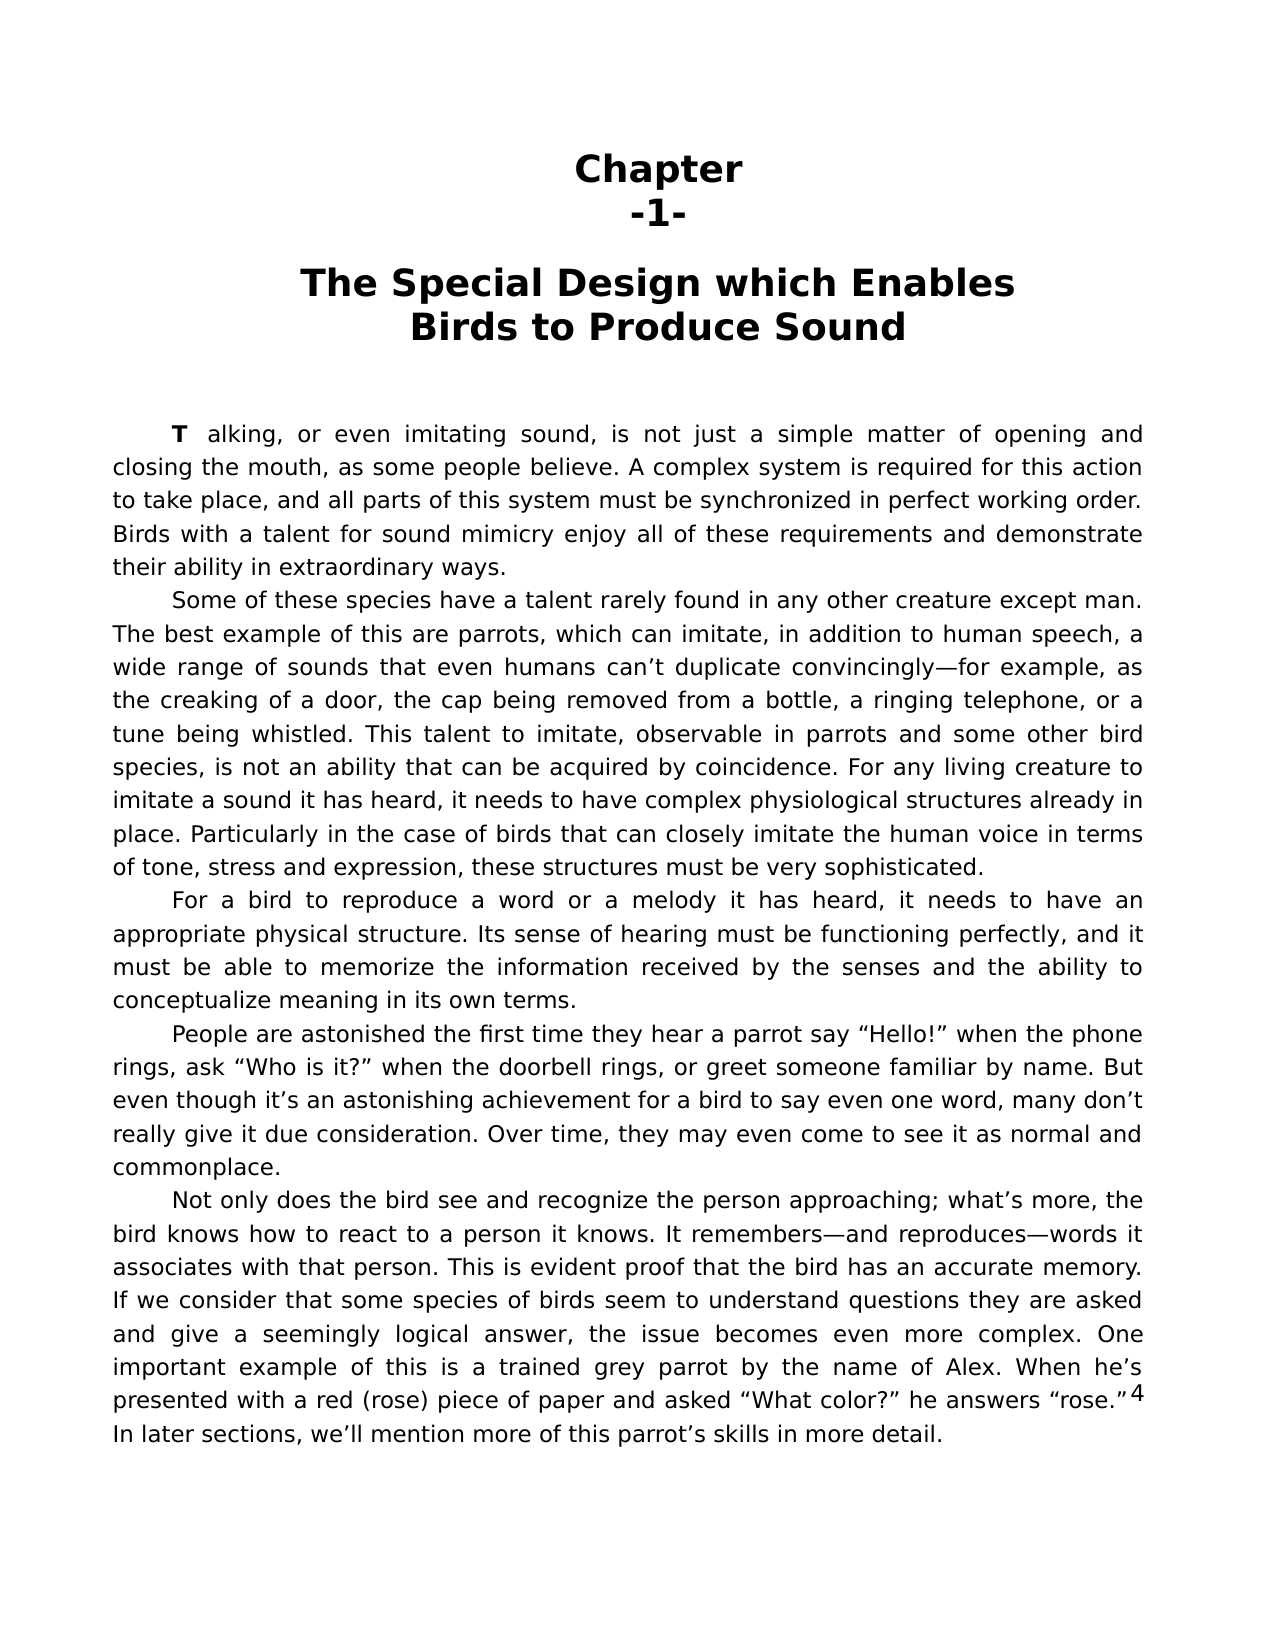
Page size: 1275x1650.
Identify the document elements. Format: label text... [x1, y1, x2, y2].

text Talking, or even imitating sound, is not just a simple matter of opening and closing the mouth, as some people believe. A complex system is required for this action to take place, and all parts of this system must be synchronized in perfect working order. Birds with a talent for sound mimicry enjoy all of these requirements and demonstrate their ability in extraordinary ways. [112, 416, 1145, 582]
text Some of these species have a talent rarely found in any other creature except man. The best example of this are parrots, which can imitate, in addition to human speech, a wide range of sounds that even humans can’t duplicate convincingly—for example, as the creaking of a door, the cap being removed from a bottle, a ringing telephone, or a tune being whistled. This talent to imitate, observable in parrots and some other bird species, is not an ability that can be acquired by coincidence. For any living creature to imitate a sound it has heard, it needs to have complex physiological structures already in place. Particularly in the case of birds that can closely imitate the human voice in terms of tone, stress and expression, these structures must be very sophisticated. [112, 582, 1145, 882]
text People are astonished the first time they hear a parrot say “Hello!” when the phone rings, ask “Who is it?” when the doorbell rings, or greet someone familiar by name. But even though it’s an astonishing achievement for a bird to say even one word, many don’t really give it due consideration. Over time, they may even come to see it as normal and commonplace. [112, 1016, 1145, 1182]
text For a bird to reproduce a word or a melody it has heard, it needs to have an appropriate physical structure. Its sense of hearing must be functioning perfectly, and it must be able to memorize the information received by the senses and the ability to conceptualize meaning in its own terms. [112, 882, 1145, 1016]
text -1- [112, 191, 1145, 235]
text The Special Design which Enables [112, 262, 1145, 305]
text Birds to Produce Sound [112, 305, 1145, 349]
text Not only does the bird see and recognize the person approaching; what’s more, the bird knows how to react to a person it knows. It remembers—and reproduces—words it associates with that person. This is evident proof that the bird has an accurate memory. If we consider that some species of birds seem to understand questions they are asked and give a seemingly logical answer, the issue becomes even more complex. One important example of this is a trained grey parrot by the name of Alex. When he’s presented with a red (rose) piece of paper and asked “What color?” he answers “rose.”4 In later sections, we’ll mention more of this parrot’s skills in more detail. [112, 1182, 1145, 1449]
text Chapter [112, 148, 1145, 191]
